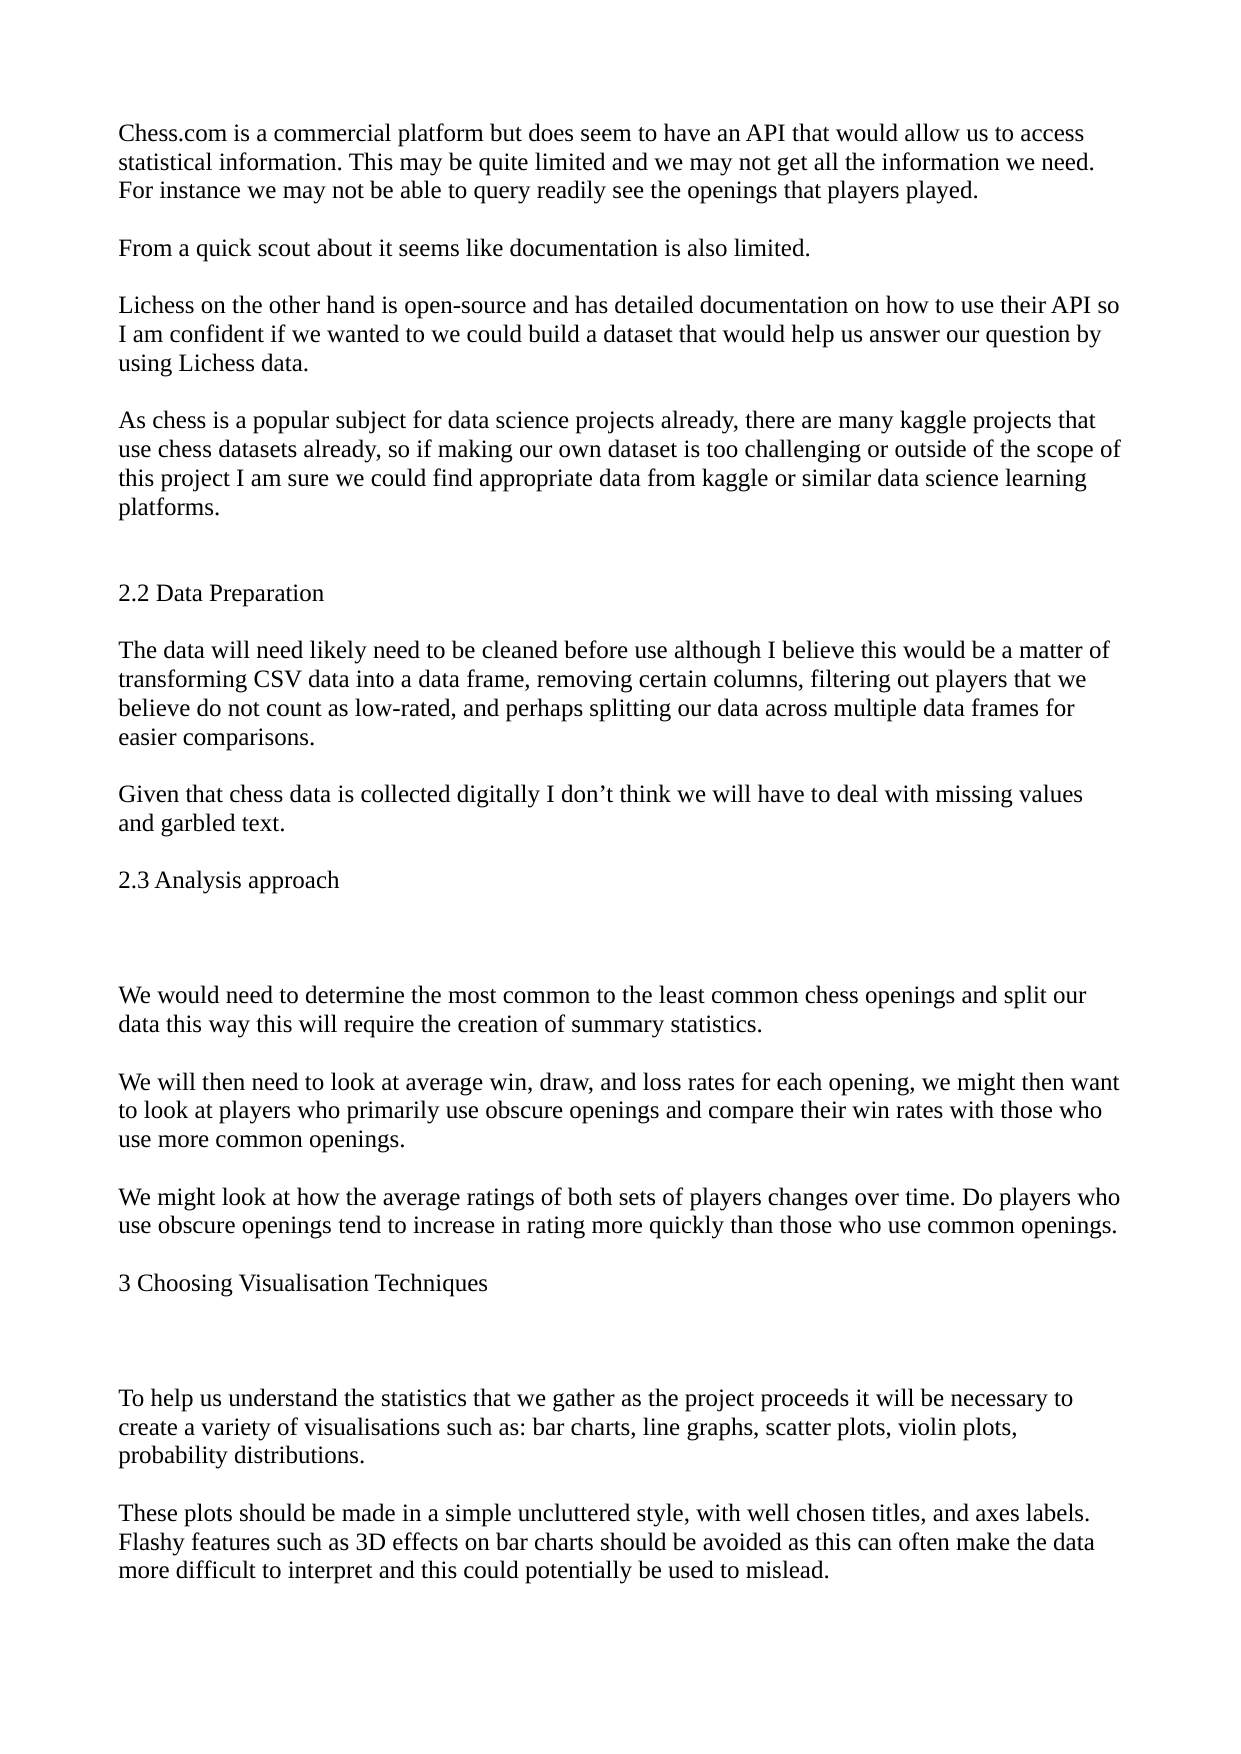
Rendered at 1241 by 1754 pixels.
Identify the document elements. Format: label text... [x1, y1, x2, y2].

text As chess is a popular subject for data science projects already, there are many kaggle projects that use chess datasets already, so if making our own dataset is too challenging or outside of the scope of this project I am sure we could find appropriate data from kaggle or similar data science learning platforms. [118, 406, 1122, 521]
text 2.2 Data Preparation [118, 578, 1122, 607]
text We will then need to look at average win, draw, and loss rates for each opening, we might then want to look at players who primarily use obscure openings and compare their win rates with those who use more common openings. [118, 1067, 1122, 1153]
text We might look at how the average ratings of both sets of players changes over time. Do players who use obscure openings tend to increase in rating more quickly than those who use common openings. [118, 1182, 1122, 1239]
text Lichess on the other hand is open-source and has detailed documentation on how to use their API so I am confident if we wanted to we could build a dataset that would help us answer our question by using Lichess data. [118, 291, 1122, 377]
text From a quick scout about it seems like documentation is also limited. [118, 233, 1122, 262]
text 2.3 Analysis approach [118, 866, 1122, 894]
text Chess.com is a commercial platform but does seem to have an API that would allow us to access statistical information. This may be quite limited and we may not get all the information we need. For instance we may not be able to query readily see the openings that players played. [118, 118, 1122, 204]
text The data will need likely need to be cleaned before use although I believe this would be a matter of transforming CSV data into a data frame, removing certain columns, filtering out players that we believe do not count as low-rated, and perhaps splitting our data across multiple data frames for easier comparisons. [118, 636, 1122, 751]
text 3 Choosing Visualisation Techniques [118, 1268, 1122, 1297]
text These plots should be made in a simple uncluttered style, with well chosen titles, and axes labels. Flashy features such as 3D effects on bar charts should be avoided as this can often make the data more difficult to interpret and this could potentially be used to mislead. [118, 1498, 1122, 1584]
text To help us understand the statistics that we gather as the project proceeds it will be necessary to create a variety of visualisations such as: bar charts, line graphs, scatter plots, violin plots, probability distributions. [118, 1383, 1122, 1469]
text We would need to determine the most common to the least common chess openings and split our data this way this will require the creation of summary statistics. [118, 981, 1122, 1038]
text Given that chess data is collected digitally I don’t think we will have to deal with missing values and garbled text. [118, 779, 1122, 837]
